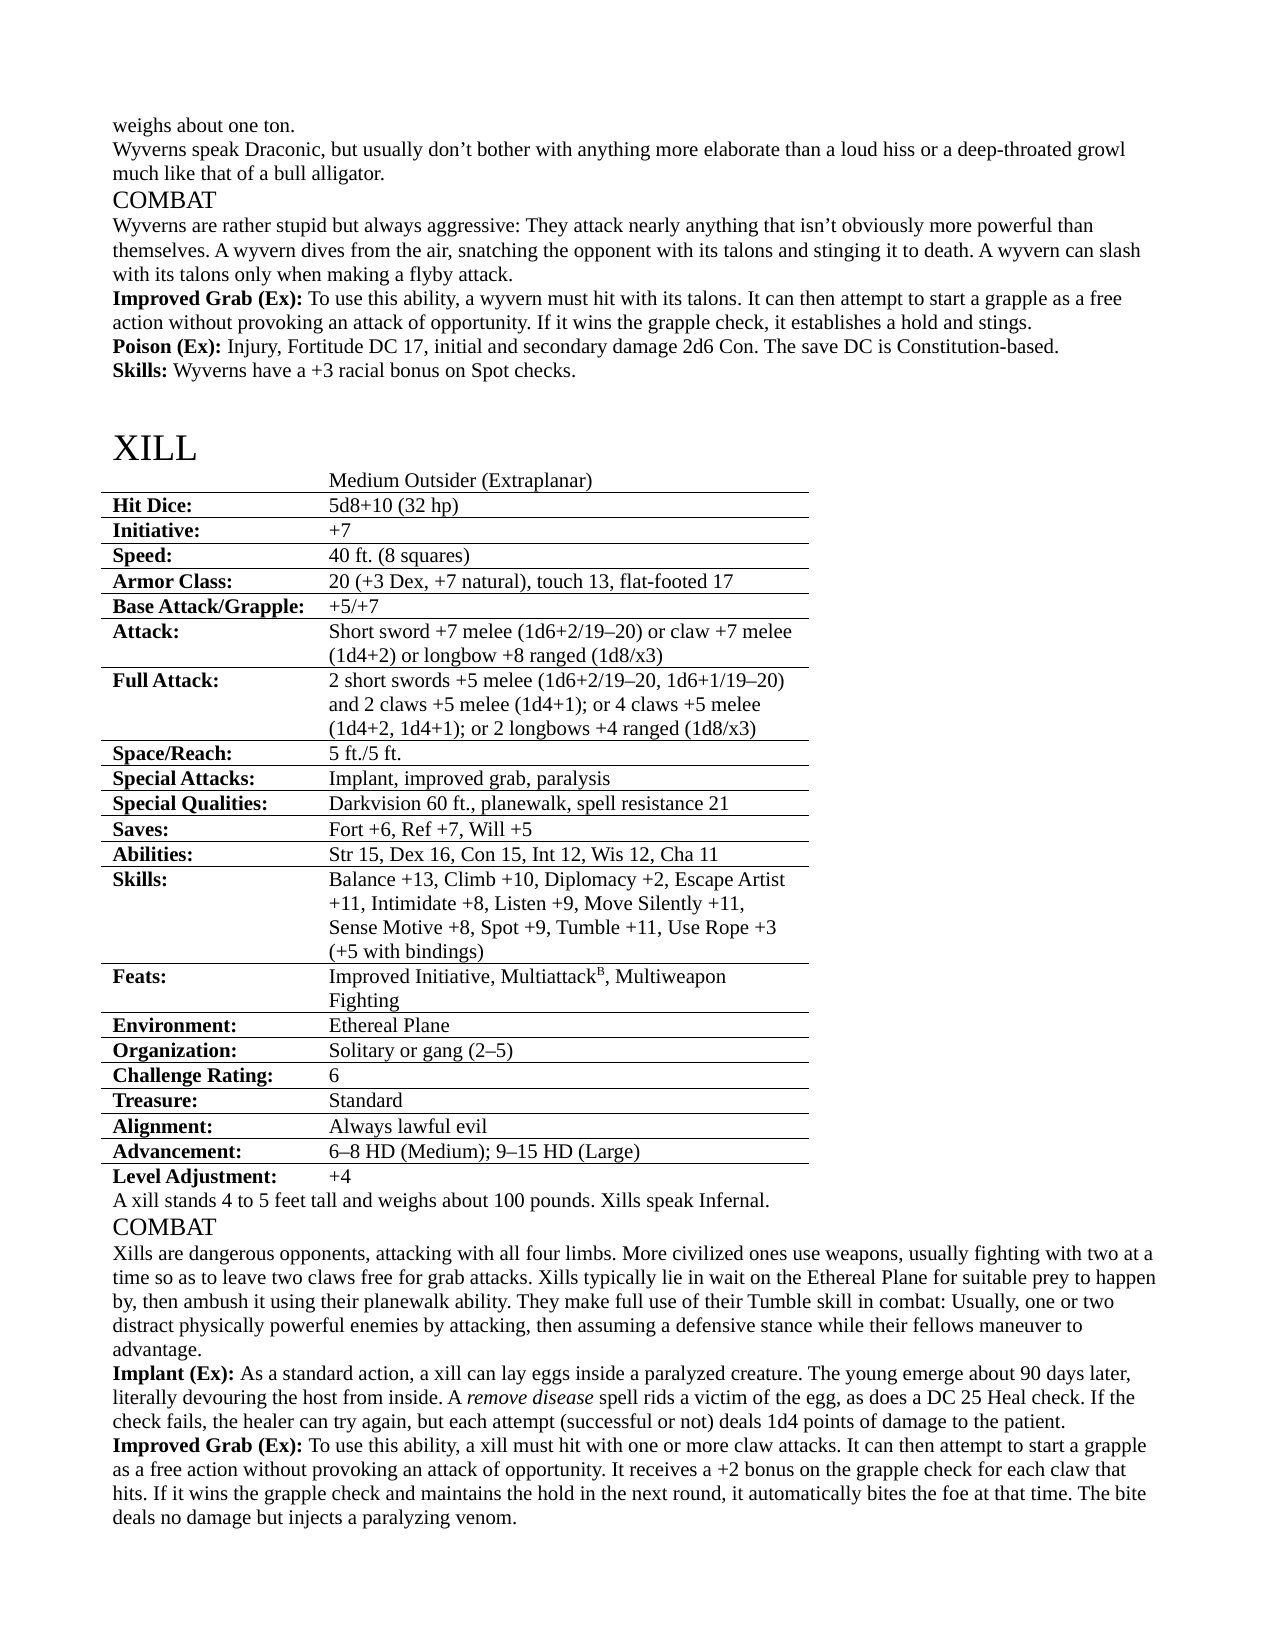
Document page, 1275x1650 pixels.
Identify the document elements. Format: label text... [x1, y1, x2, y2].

table_cell Saves: [101, 816, 317, 841]
table_cell Balance +13, Climb +10, Diplomacy +2, Escape Artist +11, Intimidate +8, Listen +9, Move Silently +11, Sense Motive +8, Spot +9, Tumble +11, Use Rope +3 (+5 with bindings) [318, 867, 809, 963]
table_cell Abilities: [101, 842, 317, 866]
text A xill stands 4 to 5 feet tall and weighs about 100 pounds. Xills speak Infernal. [112, 1188, 1162, 1212]
table_cell Standard [318, 1089, 809, 1112]
table_cell Advancement: [101, 1139, 317, 1163]
text Improved Grab (Ex): To use this ability, a wyvern must hit with its talons. It can then attempt to start a grapple as a free action without provoking an attack of opportunity. If it wins the grapple check, it establishes a hold and stings. [112, 286, 1162, 334]
table_cell Implant, improved grab, paralysis [318, 766, 809, 790]
table_cell +4 [318, 1164, 809, 1188]
table_cell +7 [318, 518, 809, 542]
text XILL [112, 425, 1162, 468]
text Wyverns are rather stupid but always aggressive: They attack nearly anything that isn’t obviously more powerful than themselves. A wyvern dives from the air, snatching the opponent with its talons and stinging it to death. A wyvern can slash with its talons only when making a flyby attack. [112, 213, 1162, 286]
table_cell Feats: [101, 964, 317, 1012]
table_cell 2 short swords +5 melee (1d6+2/19–20, 1d6+1/19–20) and 2 claws +5 melee (1d4+1); or 4 claws +5 melee (1d4+2, 1d4+1); or 2 longbows +4 ranged (1d8/x3) [318, 668, 809, 740]
table_cell Space/Reach: [101, 741, 317, 765]
text Improved Grab (Ex): To use this ability, a xill must hit with one or more claw attacks. It can then attempt to start a grapple as a free action without provoking an attack of opportunity. It receives a +2 bonus on the grapple check for each claw that hits. If it wins the grapple check and maintains the hold in the next round, it automatically bites the foe at that time. The bite deals no damage but injects a paralyzing venom. [112, 1433, 1162, 1529]
table_cell 20 (+3 Dex, +7 natural), touch 13, flat-footed 17 [318, 569, 809, 593]
text Xills are dangerous opponents, attacking with all four limbs. More civilized ones use weapons, usually fighting with two at a time so as to leave two claws free for grab attacks. Xills typically lie in wait on the Ethereal Plane for suitable prey to happen by, then ambush it using their planewalk ability. They make full use of their Tumble skill in combat: Usually, one or two distract physically powerful enemies by attacking, then assuming a defensive stance while their fellows maneuver to advantage. [112, 1241, 1162, 1361]
table_cell Initiative: [101, 518, 317, 542]
table_cell Hit Dice: [101, 493, 317, 517]
table_cell +5/+7 [318, 594, 809, 618]
text Poison (Ex): Injury, Fortitude DC 17, initial and secondary damage 2d6 Con. The save DC is Constitution-based. [112, 334, 1162, 358]
text COMBAT [112, 1212, 1162, 1241]
table_cell Always lawful evil [318, 1114, 809, 1138]
table_cell Special Qualities: [101, 791, 317, 815]
table_cell 5d8+10 (32 hp) [318, 493, 809, 517]
table_cell Attack: [101, 619, 317, 667]
table_cell Full Attack: [101, 668, 317, 740]
text Wyverns speak Draconic, but usually don’t bother with anything more elaborate than a loud hiss or a deep-throated growl much like that of a bull alligator. [112, 137, 1162, 185]
table_cell Darkvision 60 ft., planewalk, spell resistance 21 [318, 791, 809, 815]
table_cell 6–8 HD (Medium); 9–15 HD (Large) [318, 1139, 809, 1163]
table_cell Level Adjustment: [101, 1164, 317, 1188]
table_cell Special Attacks: [101, 766, 317, 790]
table_cell Fort +6, Ref +7, Will +5 [318, 816, 809, 841]
table_cell 5 ft./5 ft. [318, 741, 809, 765]
table_cell Challenge Rating: [101, 1063, 317, 1087]
text COMBAT [112, 185, 1162, 213]
table_cell Ethereal Plane [318, 1013, 809, 1037]
table_cell Solitary or gang (2–5) [318, 1038, 809, 1062]
text weighs about one ton. [112, 112, 1162, 137]
table_cell Environment: [101, 1013, 317, 1037]
table_cell 40 ft. (8 squares) [318, 544, 809, 567]
table_cell Alignment: [101, 1114, 317, 1138]
table_cell Skills: [101, 867, 317, 963]
table_cell Armor Class: [101, 569, 317, 593]
table_header Medium Outsider (Extraplanar) [318, 468, 809, 492]
table_header [101, 468, 317, 492]
table_cell Str 15, Dex 16, Con 15, Int 12, Wis 12, Cha 11 [318, 842, 809, 866]
table_cell Base Attack/Grapple: [101, 594, 317, 618]
text Skills: Wyverns have a +3 racial bonus on Spot checks. [112, 358, 1162, 382]
table_cell 6 [318, 1063, 809, 1087]
text Implant (Ex): As a standard action, a xill can lay eggs inside a paralyzed creature. The young emerge about 90 days later, literally devouring the host from inside. A remove disease spell rids a victim of the egg, as does a DC 25 Heal check. If the check fails, the healer can try again, but each attempt (successful or not) deals 1d4 points of damage to the patient. [112, 1361, 1162, 1433]
table_cell Treasure: [101, 1089, 317, 1112]
table_cell Organization: [101, 1038, 317, 1062]
table_cell Improved Initiative, MultiattackB, Multiweapon Fighting [318, 964, 809, 1012]
table_cell Short sword +7 melee (1d6+2/19–20) or claw +7 melee (1d4+2) or longbow +8 ranged (1d8/x3) [318, 619, 809, 667]
table_cell Speed: [101, 544, 317, 567]
